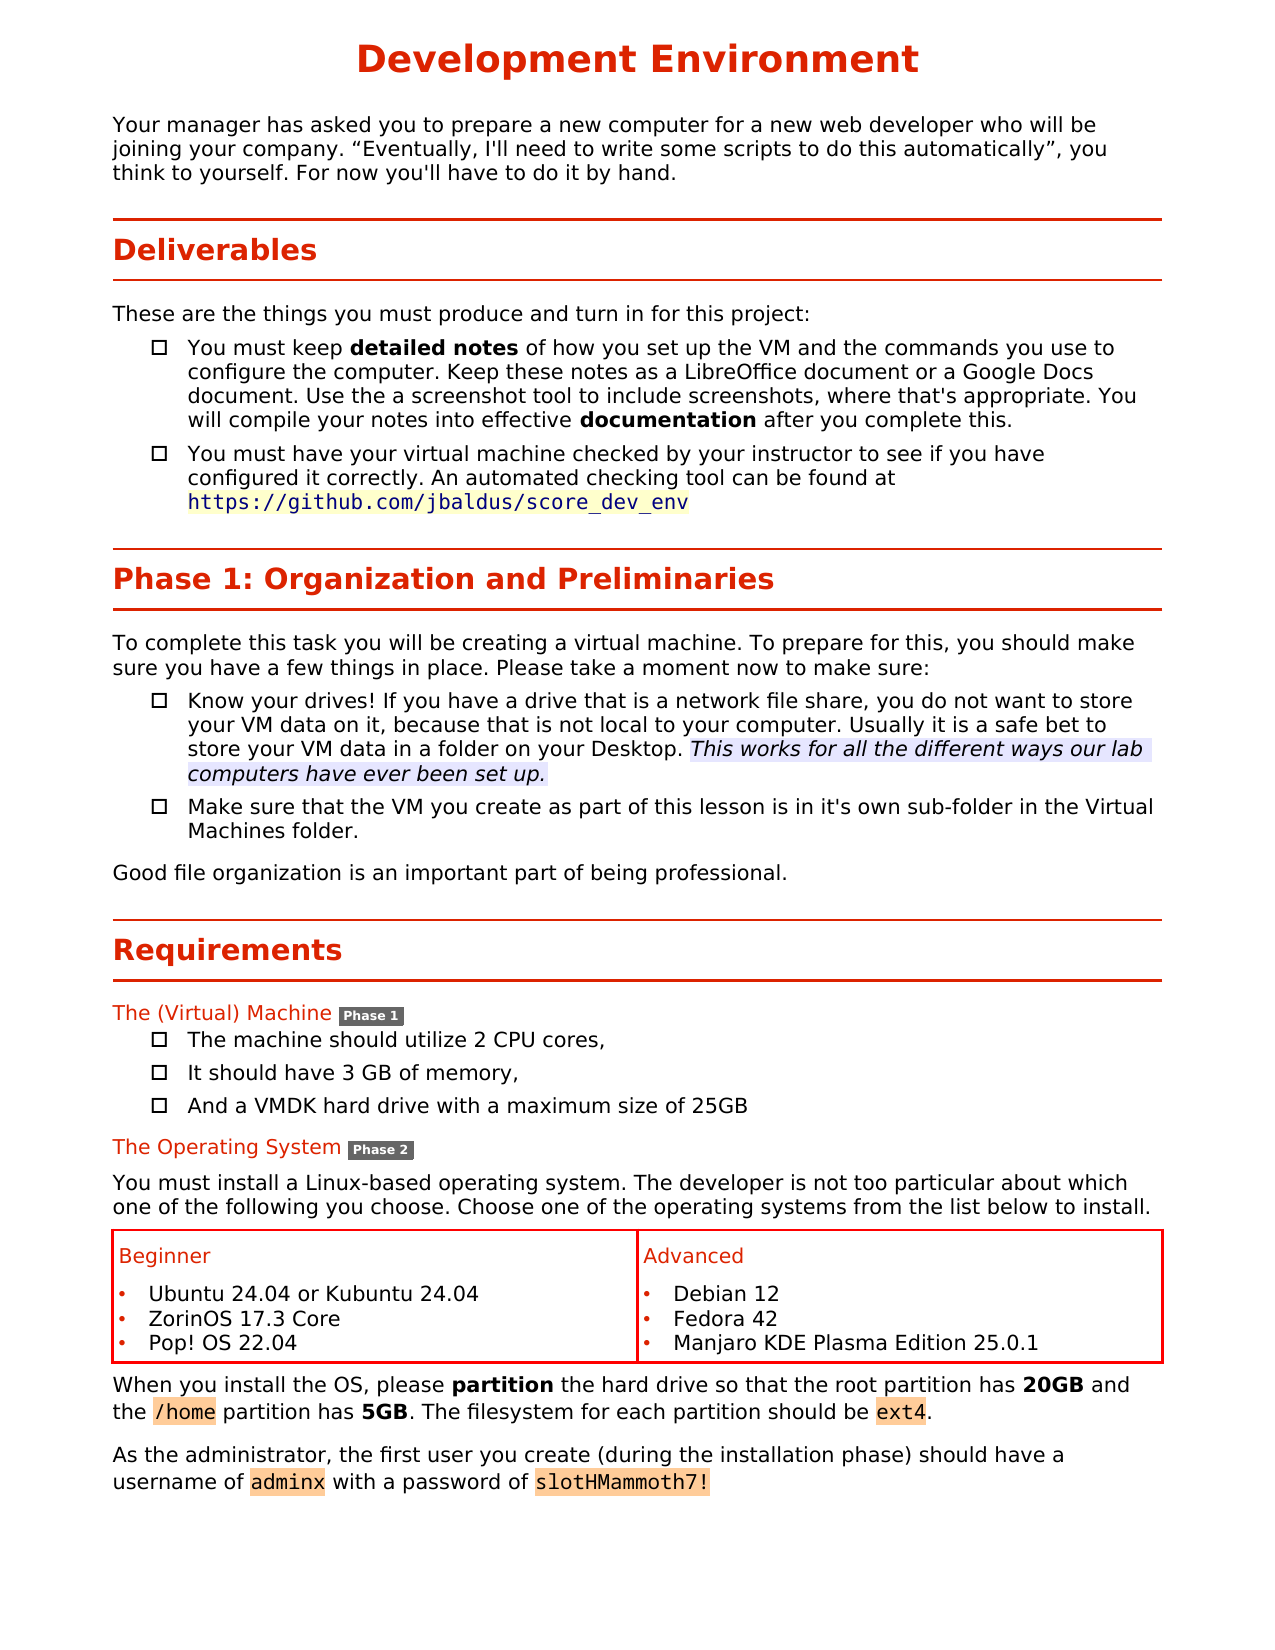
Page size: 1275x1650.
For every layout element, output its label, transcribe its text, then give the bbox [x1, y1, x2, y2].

list And a VMDK hard drive with a maximum size of 25GB [150, 1094, 1162, 1119]
subtitle The Operating System Phase 2 [112, 1135, 1162, 1159]
text You must install a Linux-based operating system. The developer is not too particular about which one of the following you choose. Choose one of the operating systems from the list below to install. [112, 1171, 1162, 1219]
title Development Environment [112, 37, 1162, 81]
list Know your drives! If you have a drive that is a network file share, you do not want to store your VM data on it, because that is not local to your computer. Usually it is a safe bet to store your VM data in a folder on your Desktop. This works for all the different ways our lab computers have ever been set up. [150, 689, 1162, 786]
list The machine should utilize 2 CPU cores, [150, 1028, 1162, 1052]
text When you install the OS, please partition the hard drive so that the root partition has 20GB and the /home partition has 5GB. The filesystem for each partition should be ext4. [112, 1373, 1162, 1425]
text As the administrator, the first user you create (during the installation phase) should have a username of adminx with a password of slotHMammoth7! [112, 1443, 1162, 1496]
table_header Beginner [114, 1231, 636, 1277]
subtitle Phase 1: Organization and Preliminaries [112, 549, 1162, 611]
table_cell Ubuntu 24.04 or Kubuntu 24.04 ZorinOS 17.3 Core Pop! OS 22.04 [114, 1277, 636, 1361]
subtitle The (Virtual) Machine Phase 1 [112, 1001, 1162, 1025]
text To complete this task you will be creating a virtual machine. To prepare for this, you should make sure you have a few things in place. Please take a moment now to make sure: [112, 631, 1162, 680]
text Good file organization is an important part of being professional. [112, 861, 1162, 886]
subtitle Deliverables [112, 219, 1162, 281]
list Make sure that the VM you create as part of this lesson is in it's own sub-folder in the Virtual Machines folder. [150, 795, 1162, 843]
text Your manager has asked you to prepare a new computer for a new web developer who will be joining your company. “Eventually, I'll need to write some scripts to do this automatically”, you think to yourself. For now you'll have to do it by hand. [112, 113, 1162, 185]
list You must have your virtual machine checked by your instructor to see if you have configured it correctly. An automated checking tool can be found at https://github.com/jbaldus/score_dev_env [150, 442, 1162, 514]
text These are the things you must produce and turn in for this project: [112, 302, 1162, 327]
table_cell Debian 12 Fedora 42 Manjaro KDE Plasma Edition 25.0.1 [639, 1277, 1161, 1361]
subtitle Requirements [112, 920, 1162, 982]
table_header Advanced [639, 1231, 1161, 1277]
list You must keep detailed notes of how you set up the VM and the commands you use to configure the computer. Keep these notes as a LibreOffice document or a Google Docs document. Use the a screenshot tool to include screenshots, where that's appropriate. You will compile your notes into effective documentation after you complete this. [150, 336, 1162, 433]
list It should have 3 GB of memory, [150, 1061, 1162, 1086]
